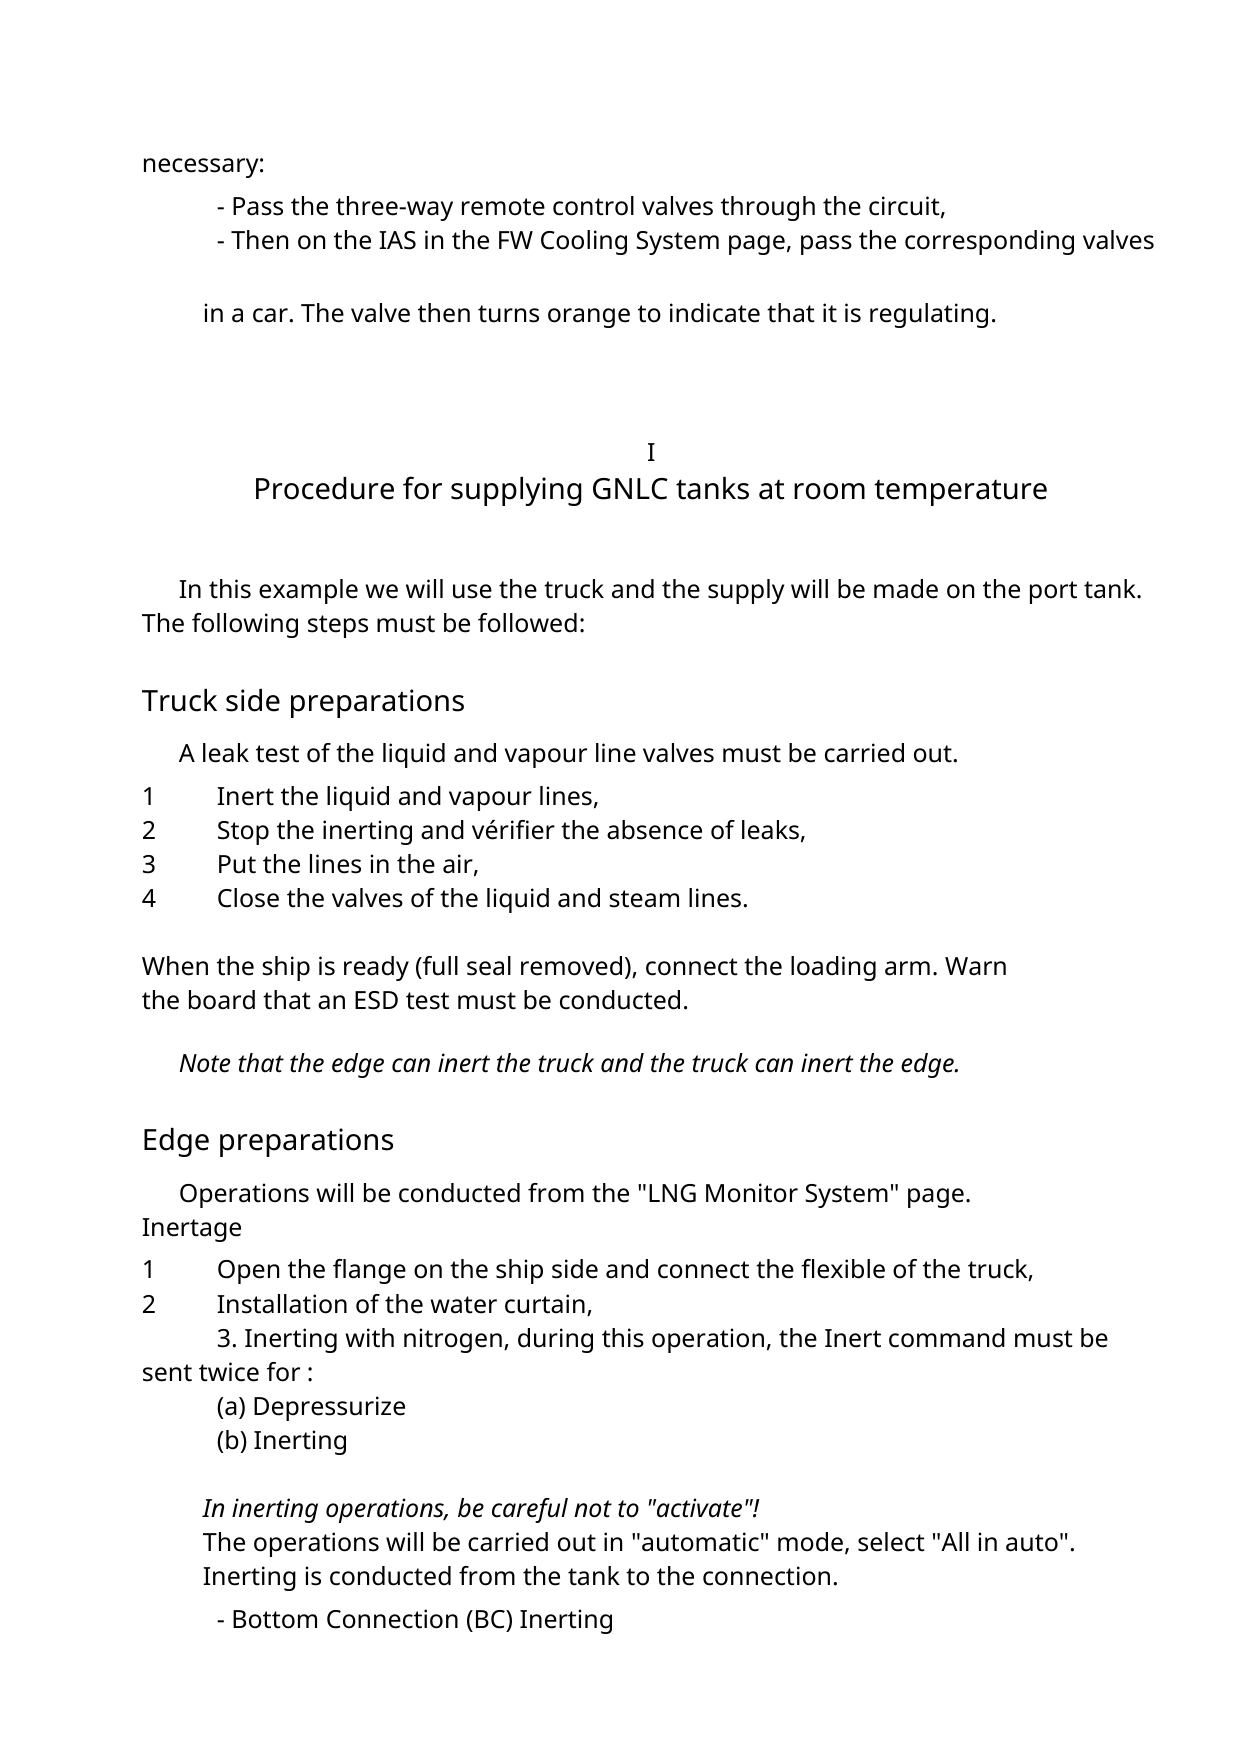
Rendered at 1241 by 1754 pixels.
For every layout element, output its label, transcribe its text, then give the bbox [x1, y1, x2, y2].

list (b) Inerting [142, 1422, 1160, 1457]
list Close the valves of the liquid and steam lines. [142, 881, 1160, 915]
text necessary: [142, 146, 1160, 180]
list Inert the liquid and vapour lines, [142, 778, 1160, 813]
text Note that the edge can inert the truck and the truck can inert the edge. [142, 1045, 1160, 1079]
text Truck side preparations [142, 680, 1160, 720]
text in a car. The valve then turns orange to indicate that it is regulating. [142, 291, 1160, 330]
text In this example we will use the truck and the supply will be made on the port tank. The following steps must be followed: [142, 572, 1160, 640]
text I [142, 431, 1160, 468]
list Installation of the water curtain, [142, 1286, 1160, 1320]
text When the ship is ready (full seal removed), connect the loading arm. Warn the board that an ESD test must be conducted. [142, 949, 1037, 1017]
text Inertage [142, 1209, 1160, 1243]
list - Pass the three-way remote control valves through the circuit, [142, 188, 1160, 222]
text The operations will be carried out in "automatic" mode, select "All in auto". Inerting is conducted from the tank to the connection. [203, 1525, 1160, 1593]
list Stop the inerting and vériﬁer the absence of leaks, [142, 813, 1160, 847]
text Operations will be conducted from the "LNG Monitor System" page. [178, 1175, 1160, 1209]
list (a) Depressurize [142, 1388, 1160, 1422]
list Open the flange on the ship side and connect the ﬂexible of the truck, [142, 1252, 1160, 1286]
list Put the lines in the air, [142, 847, 1160, 881]
text Procedure for supplying GNLC tanks at room temperature [142, 468, 1160, 508]
list 3. Inerting with nitrogen, during this operation, the Inert command must be sent twice for : [142, 1320, 1160, 1388]
text Edge preparations [142, 1119, 1160, 1159]
text A leak test of the liquid and vapour line valves must be carried out. [178, 736, 1160, 770]
text In inerting operations, be careful not to "activate"! [203, 1491, 1160, 1525]
list - Bottom Connection (BC) Inerting [142, 1601, 1160, 1636]
list - Then on the IAS in the FW Cooling System page, pass the corresponding valves [142, 222, 1160, 256]
